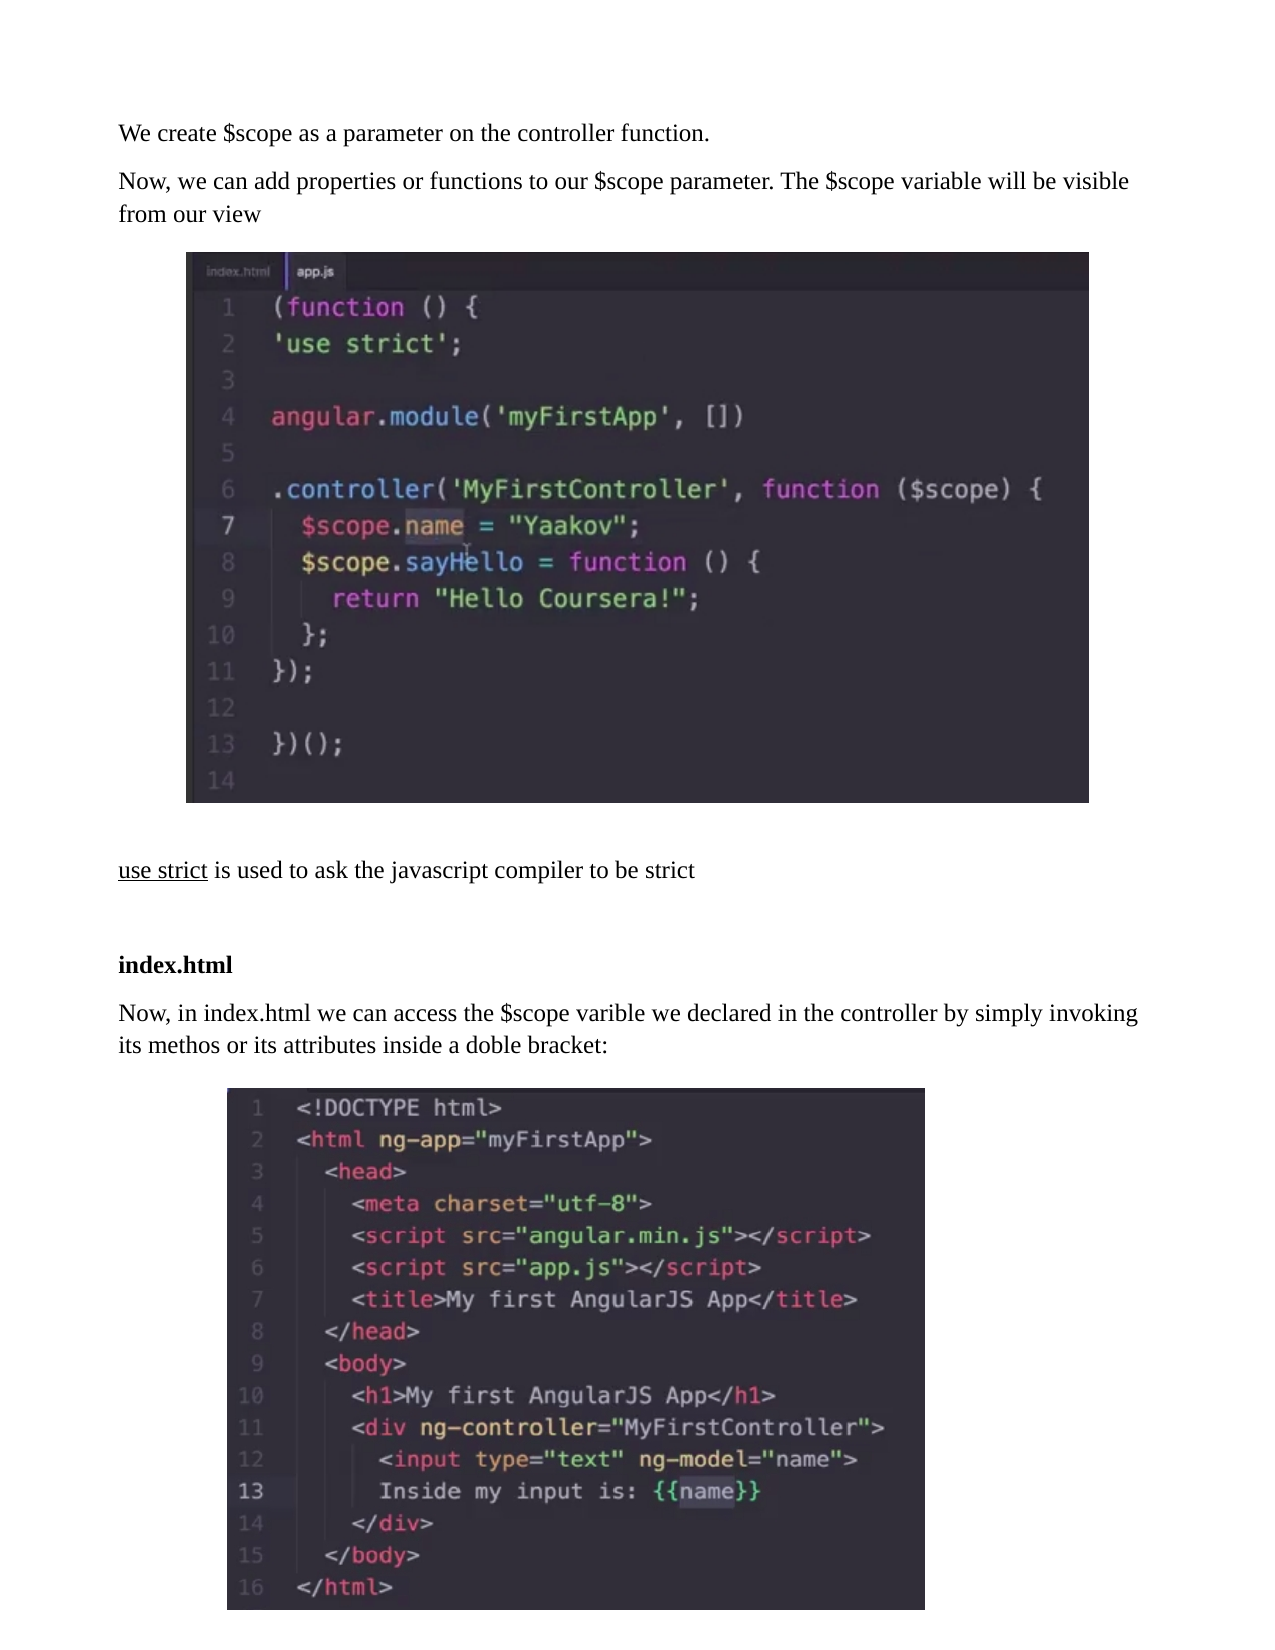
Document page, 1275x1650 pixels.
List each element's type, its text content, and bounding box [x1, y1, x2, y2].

picture [227, 1088, 925, 1610]
text Now, in index.html we can access the $scope varible we declared in the controller by simply invoking its methos or its attributes inside a doble bracket: [118, 998, 1157, 1059]
picture [186, 252, 1089, 803]
text We create $scope as a parameter on the controller function. [118, 118, 1157, 147]
text index.html [118, 950, 1157, 979]
text Now, we can add properties or functions to our $scope parameter. The $scope variable will be visible from our view [118, 166, 1157, 227]
text use strict is used to ask the javascript compiler to be strict [118, 855, 1157, 883]
